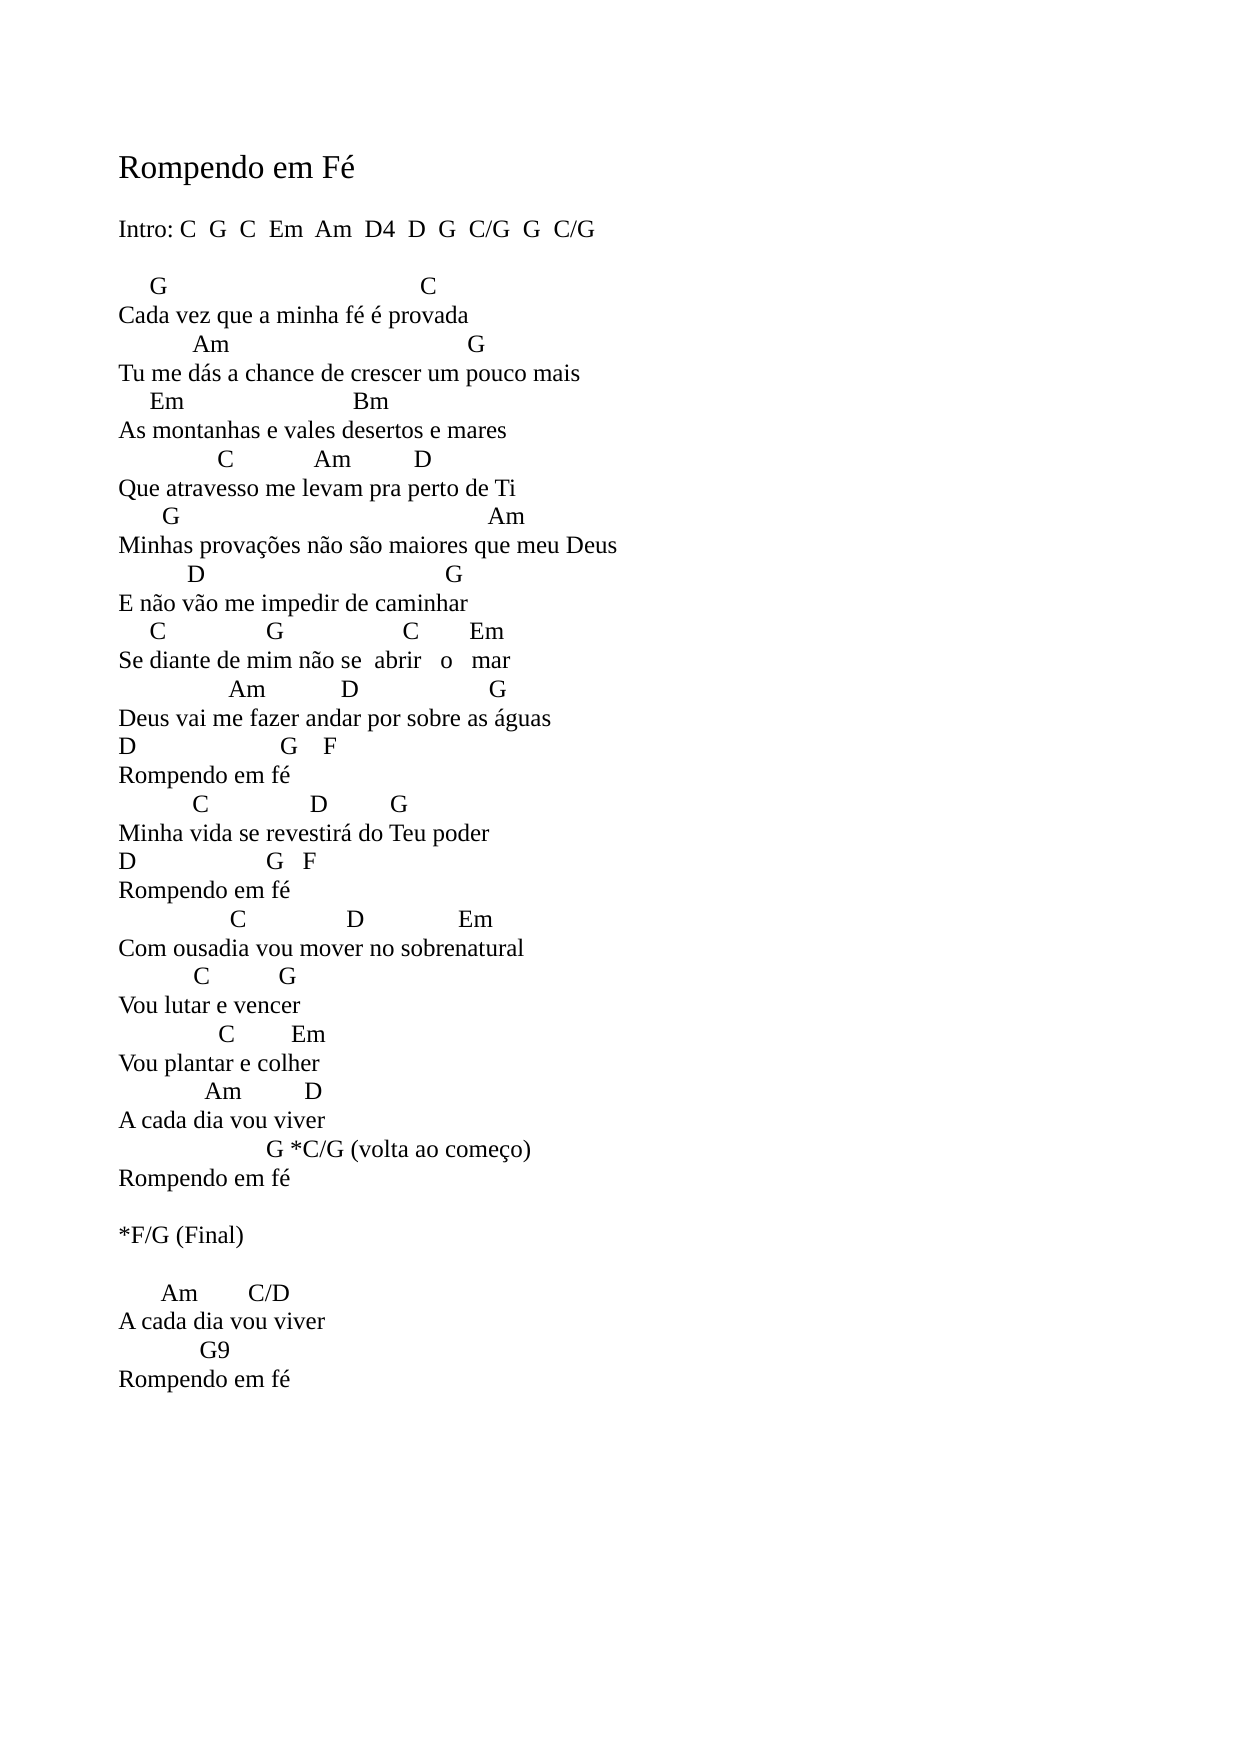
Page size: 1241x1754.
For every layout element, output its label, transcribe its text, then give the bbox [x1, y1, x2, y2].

text Vou plantar e colher [118, 1048, 1122, 1076]
text E não vão me impedir de caminhar [118, 588, 1122, 616]
text Intro: C G C Em Am D4 D G C/G G C/G [118, 214, 1122, 243]
text C D Em [118, 904, 1122, 933]
text C G [118, 961, 1122, 990]
text G Am [118, 501, 1122, 530]
text Que atravesso me levam pra perto de Ti [118, 473, 1122, 501]
text Rompendo em fé [118, 875, 1122, 904]
text Deus vai me fazer andar por sobre as águas [118, 703, 1122, 731]
text Rompendo em fé [118, 1364, 1122, 1393]
text C D G [118, 789, 1122, 818]
text C Em [118, 1019, 1122, 1048]
text A cada dia vou viver [118, 1105, 1122, 1134]
text Rompendo em Fé [118, 147, 1122, 185]
text As montanhas e vales desertos e mares [118, 415, 1122, 444]
text Am C/D [118, 1278, 1122, 1306]
text D G [118, 559, 1122, 588]
text C Am D [118, 444, 1122, 473]
text Am D G [118, 674, 1122, 703]
text Am D [118, 1076, 1122, 1105]
text Em Bm [118, 386, 1122, 415]
text Minhas provações não são maiores que meu Deus [118, 530, 1122, 559]
text Minha vida se revestirá do Teu poder [118, 818, 1122, 846]
text Tu me dás a chance de crescer um pouco mais [118, 358, 1122, 386]
text Vou lutar e vencer [118, 990, 1122, 1019]
text D G F [118, 846, 1122, 875]
text Se diante de mim não se abrir o mar [118, 645, 1122, 674]
text C G C Em [118, 616, 1122, 645]
text Com ousadia vou mover no sobrenatural [118, 933, 1122, 961]
text G *C/G (volta ao começo) [118, 1134, 1122, 1163]
text Rompendo em fé [118, 1163, 1122, 1191]
text Cada vez que a minha fé é provada [118, 300, 1122, 329]
text G C [118, 271, 1122, 300]
text G9 [118, 1335, 1122, 1364]
text Am G [118, 329, 1122, 358]
text D G F [118, 731, 1122, 760]
text *F/G (Final) [118, 1220, 1122, 1249]
text A cada dia vou viver [118, 1306, 1122, 1335]
text Rompendo em fé [118, 760, 1122, 789]
